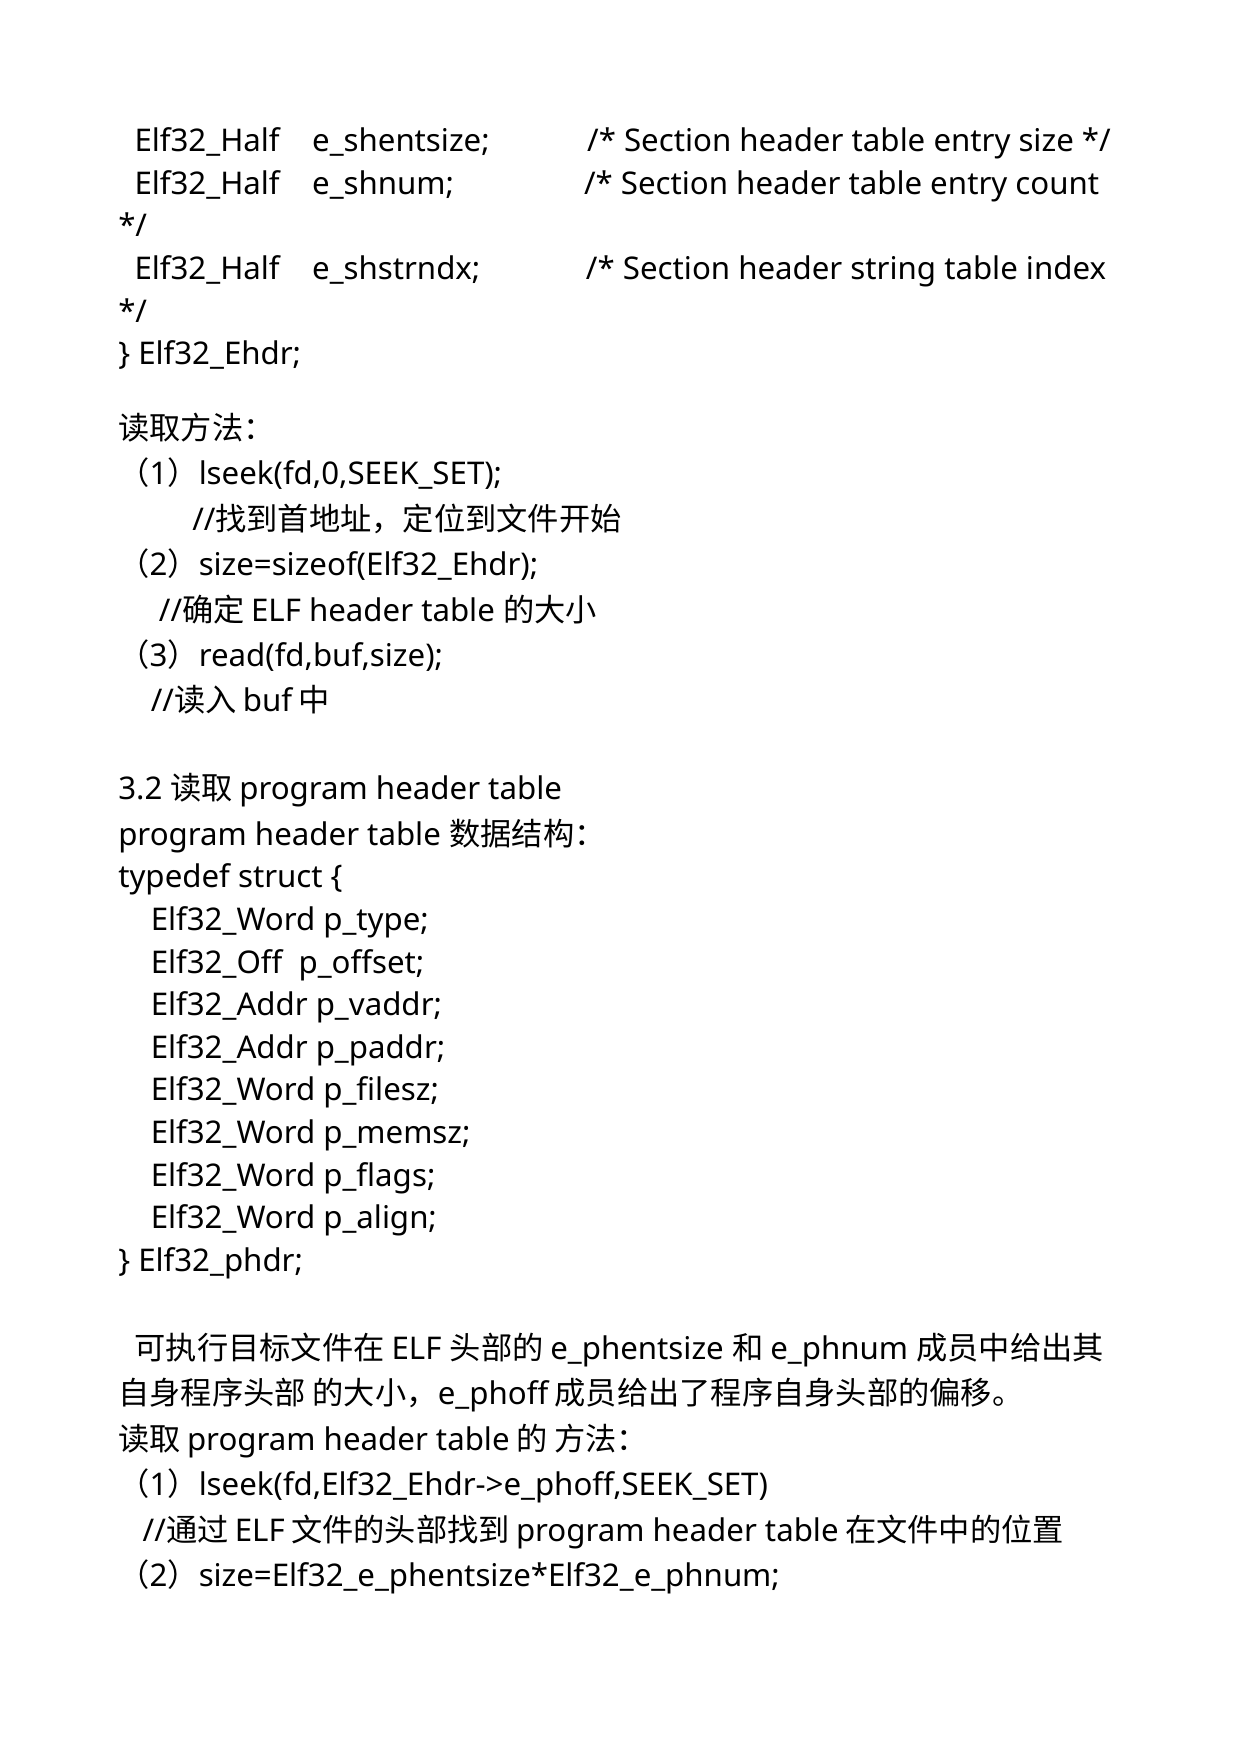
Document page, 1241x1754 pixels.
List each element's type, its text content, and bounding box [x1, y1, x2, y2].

text Elf32_Word p_memsz; [118, 1110, 1122, 1153]
text //通过ELF文件的头部找到program header table在文件中的位置 [118, 1505, 1122, 1550]
text typedef struct { [118, 854, 1122, 897]
text （1）lseek(fd,0,SEEK_SET); [118, 448, 1122, 494]
text （3）read(fd,buf,size); [118, 630, 1122, 676]
text Elf32_Half e_shentsize; /* Section header table entry size */ [118, 118, 1122, 161]
text Elf32_Word p_type; [118, 897, 1122, 939]
text （2）size=sizeof(Elf32_Ehdr); [118, 539, 1122, 585]
text 读取方法： [118, 403, 1122, 448]
text Elf32_Off p_offset; [118, 939, 1122, 982]
text } Elf32_phdr; [118, 1238, 1122, 1280]
text } Elf32_Ehdr; [118, 331, 1122, 374]
text //读入buf中 [118, 676, 1122, 721]
text //找到首地址，定位到文件开始 [118, 494, 1122, 539]
text 3.2 读取program header table [118, 763, 1122, 809]
text program header table 数据结构： [118, 809, 1122, 854]
text Elf32_Word p_align; [118, 1195, 1122, 1238]
text Elf32_Word p_filesz; [118, 1067, 1122, 1110]
text Elf32_Half e_shstrndx; /* Section header string table index */ [118, 246, 1122, 331]
text //确定ELF header table 的大小 [118, 585, 1122, 630]
text Elf32_Half e_shnum; /* Section header table entry count */ [118, 161, 1122, 246]
text Elf32_Word p_flags; [118, 1153, 1122, 1195]
text 读取program header table的 方法： [118, 1414, 1122, 1459]
text Elf32_Addr p_vaddr; [118, 982, 1122, 1025]
text （2）size=Elf32_e_phentsize*Elf32_e_phnum; [118, 1550, 1122, 1596]
text Elf32_Addr p_paddr; [118, 1025, 1122, 1067]
text （1）lseek(fd,Elf32_Ehdr->e_phoff,SEEK_SET) [118, 1459, 1122, 1505]
text 可执行目标文件在 ELF 头部的 e_phentsize 和 e_phnum 成员中给出其自身程序头部 的大小，e_phoff成员给出了程序自身头部的偏移。 [118, 1323, 1122, 1414]
